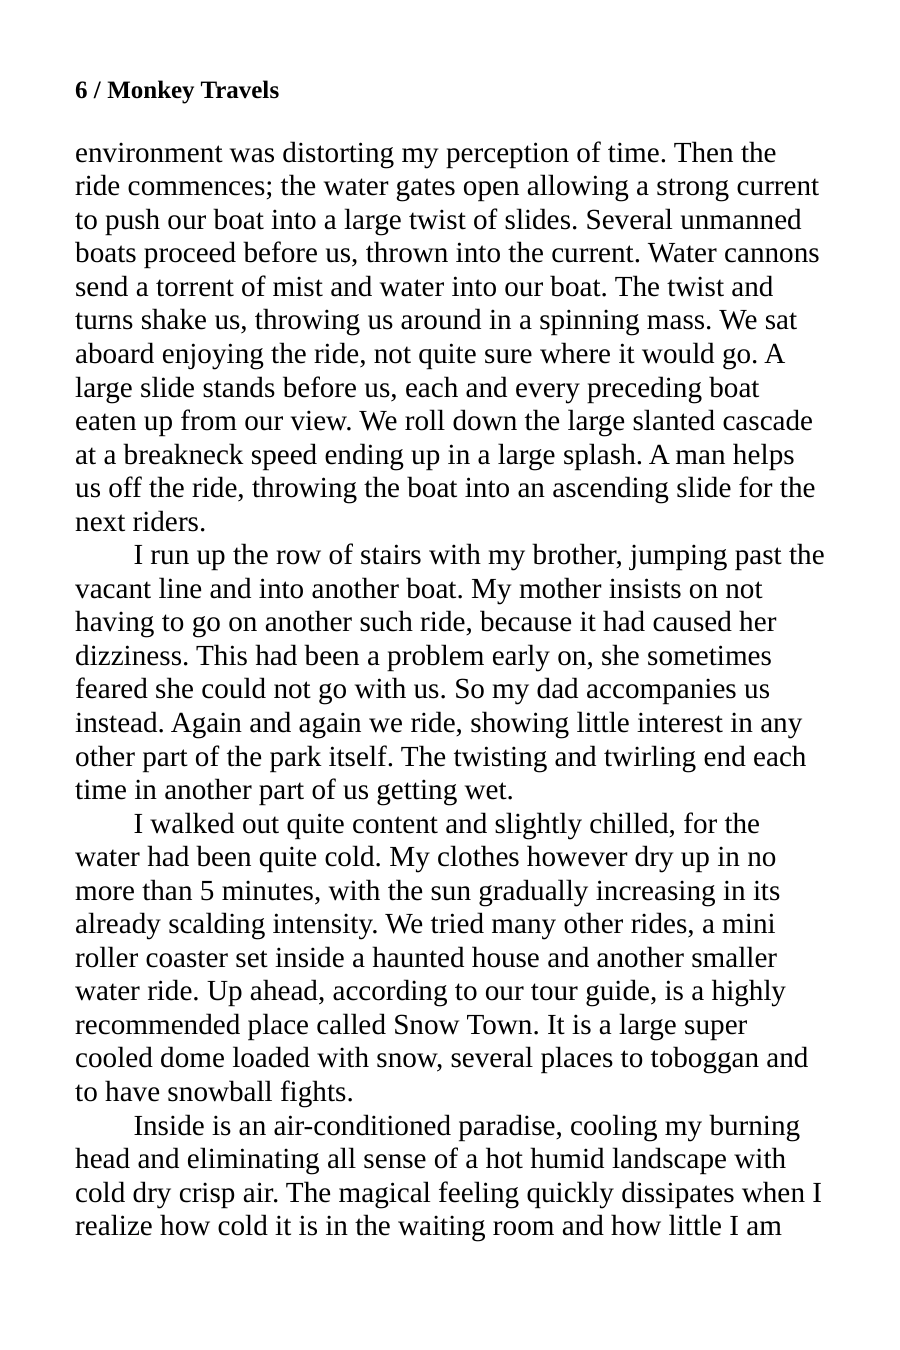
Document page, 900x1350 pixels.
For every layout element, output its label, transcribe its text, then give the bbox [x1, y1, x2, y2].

text I run up the row of stairs with my brother, jumping past the vacant line and into another boat. My mother insists on not having to go on another such ride, because it had caused her dizziness. This had been a problem early on, she sometimes feared she could not go with us. So my dad accompanies us instead. Again and again we ride, showing little interest in any other part of the park itself. The twisting and twirling end each time in another part of us getting wet. [75, 537, 825, 806]
text environment was distorting my perception of time. Then the ride commences; the water gates open allowing a strong current to push our boat into a large twist of slides. Several unmanned boats proceed before us, thrown into the current. Water cannons send a torrent of mist and water into our boat. The twist and turns shake us, throwing us around in a spinning mass. We sat aboard enjoying the ride, not quite sure where it would go. A large slide stands before us, each and every preceding boat eaten up from our view. We roll down the large slanted cascade at a breakneck speed ending up in a large splash. A man helps us off the ride, throwing the boat into an ascending slide for the next riders. [75, 135, 825, 537]
text I walked out quite content and slightly chilled, for the water had been quite cold. My clothes however dry up in no more than 5 minutes, with the sun gradually increasing in its already scalding intensity. We tried many other rides, a mini roller coaster set inside a haunted house and another smaller water ride. Up ahead, according to our tour guide, is a highly recommended place called Snow Town. It is a large super cooled dome loaded with snow, several places to toboggan and to have snowball fights. [75, 806, 825, 1108]
text Inside is an air-conditioned paradise, cooling my burning head and eliminating all sense of a hot humid landscape with cold dry crisp air. The magical feeling quickly dissipates when I realize how cold it is in the waiting room and how little I am [75, 1108, 825, 1242]
